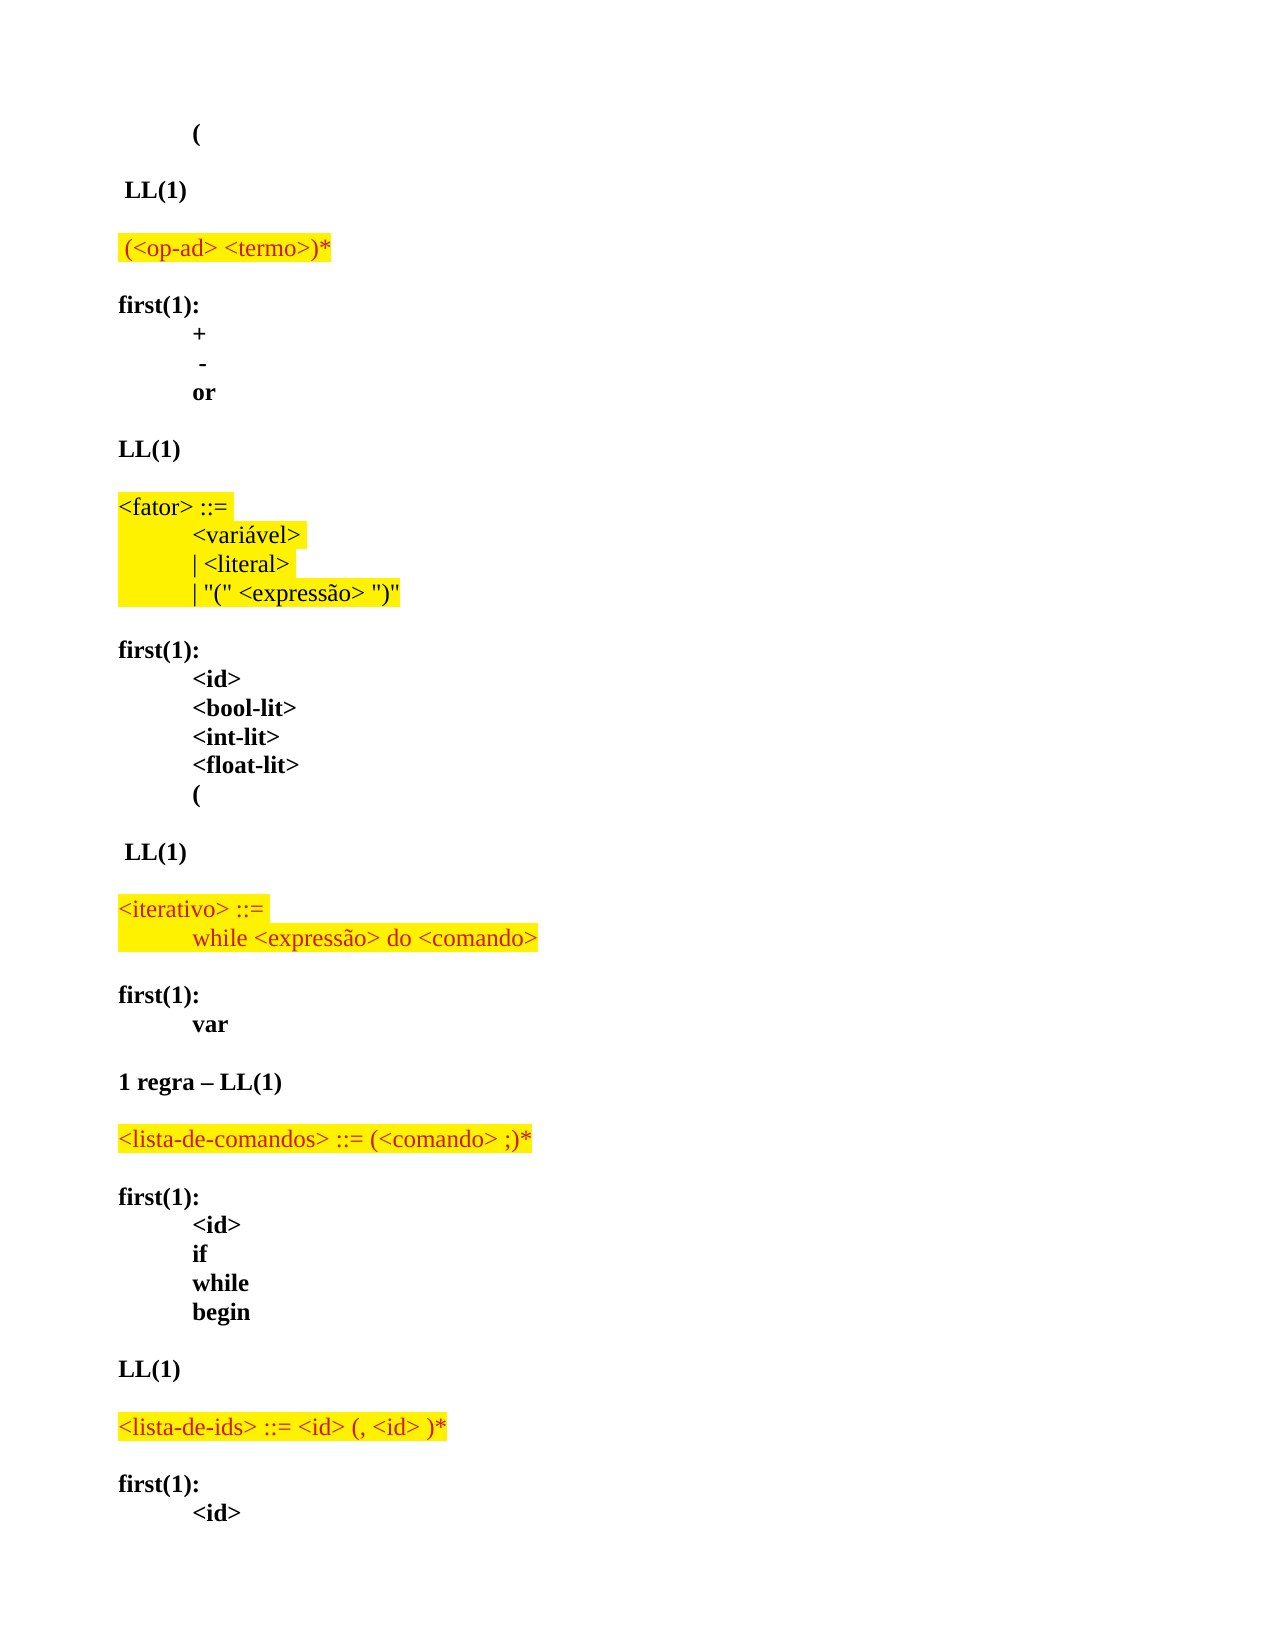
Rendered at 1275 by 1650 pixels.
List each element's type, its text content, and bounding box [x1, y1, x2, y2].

text | <literal> [118, 549, 1157, 578]
text first(1): [118, 981, 1157, 1009]
text LL(1) [118, 1354, 1157, 1383]
text <id> [118, 664, 1157, 693]
text <iterativo> ::= [118, 894, 1157, 923]
text ( [118, 118, 1157, 147]
text first(1): [118, 1469, 1157, 1498]
text if [118, 1239, 1157, 1268]
text + [118, 319, 1157, 348]
text var [118, 1009, 1157, 1038]
text ( [118, 779, 1157, 808]
text <float-lit> [118, 751, 1157, 779]
text first(1): [118, 291, 1157, 319]
text <id> [118, 1211, 1157, 1239]
text - [118, 348, 1157, 377]
text LL(1) [118, 434, 1157, 463]
text <bool-lit> [118, 693, 1157, 722]
text or [118, 377, 1157, 406]
text | "(" <expressão> ")" [118, 578, 1157, 607]
text 1 regra – LL(1) [118, 1067, 1157, 1096]
text <lista-de-comandos> ::= (<comando> ;)* [118, 1124, 1157, 1153]
text <variável> [118, 521, 1157, 549]
text begin [118, 1297, 1157, 1326]
text (<op-ad> <termo>)* [118, 233, 1157, 262]
text first(1): [118, 636, 1157, 664]
text <int-lit> [118, 722, 1157, 751]
text <fator> ::= [118, 492, 1157, 521]
text while <expressão> do <comando> [118, 923, 1157, 952]
text LL(1) [118, 176, 1157, 204]
text <id> [118, 1498, 1157, 1527]
text LL(1) [118, 837, 1157, 866]
text <lista-de-ids> ::= <id> (, <id> )* [118, 1412, 1157, 1441]
text first(1): [118, 1182, 1157, 1211]
text while [118, 1268, 1157, 1297]
